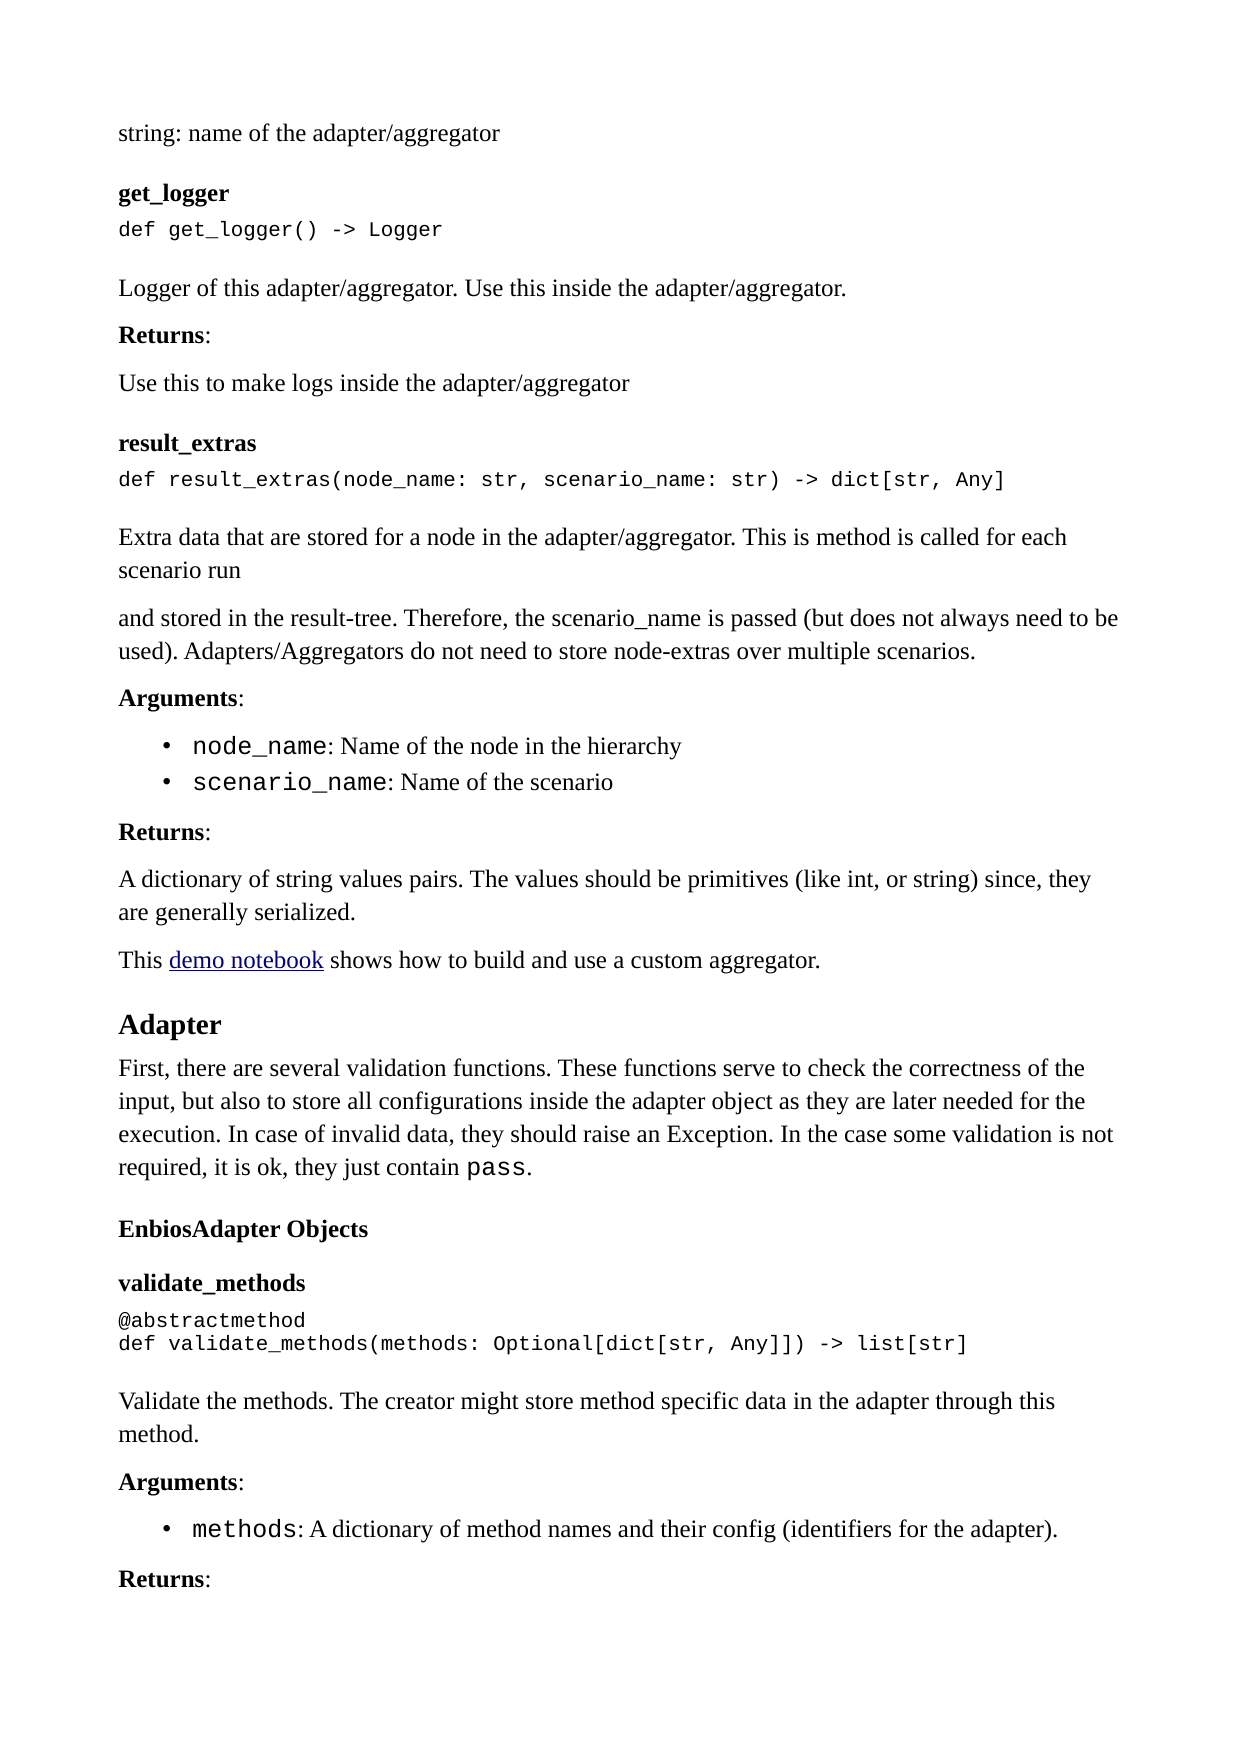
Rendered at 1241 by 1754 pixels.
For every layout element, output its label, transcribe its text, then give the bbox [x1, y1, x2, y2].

subtitle EnbiosAdapter Objects [118, 1214, 1122, 1243]
text A dictionary of string values pairs. The values should be primitives (like int, or string) since, they are generally serialized. [118, 864, 1122, 926]
text First, there are several validation functions. These functions serve to check the correctness of the input, but also to store all configurations inside the adapter object as they are later needed for the execution. In case of invalid data, they should raise an Exception. In the case some validation is not required, it is ok, they just contain pass. [118, 1053, 1122, 1183]
text Arguments: [118, 1467, 1122, 1496]
text def result_extras(node_name: str, scenario_name: str) -> dict[str, Any] [118, 469, 1122, 493]
text @abstractmethod [118, 1309, 1122, 1333]
list node_name: Name of the node in the hierarchy [162, 731, 1122, 762]
text string: name of the adapter/aggregator [118, 118, 1122, 147]
list scenario_name: Name of the scenario [162, 767, 1122, 797]
subtitle result_extras [118, 428, 1122, 457]
text and stored in the result-tree. Therefore, the scenario_name is passed (but does not always need to be used). Adapters/Aggregators do not need to store node-extras over multiple scenarios. [118, 603, 1122, 665]
list methods: A dictionary of method names and their config (identifiers for the adapter). [162, 1514, 1122, 1545]
text Extra data that are stored for a node in the adapter/aggregator. This is method is called for each scenario run [118, 522, 1122, 584]
text Validate the methods. The creator might store method specific data in the adapter through this method. [118, 1386, 1122, 1448]
text Use this to make logs inside the adapter/aggregator [118, 368, 1122, 397]
subtitle Adapter [118, 1007, 1122, 1041]
text Returns: [118, 320, 1122, 349]
text def get_logger() -> Logger [118, 219, 1122, 243]
subtitle validate_methods [118, 1268, 1122, 1297]
text This demo notebook shows how to build and use a custom aggregator. [118, 945, 1122, 973]
text Arguments: [118, 683, 1122, 712]
text Logger of this adapter/aggregator. Use this inside the adapter/aggregator. [118, 273, 1122, 301]
subtitle get_logger [118, 178, 1122, 207]
text def validate_methods(methods: Optional[dict[str, Any]]) -> list[str] [118, 1333, 1122, 1357]
text Returns: [118, 1564, 1122, 1593]
text Returns: [118, 817, 1122, 845]
